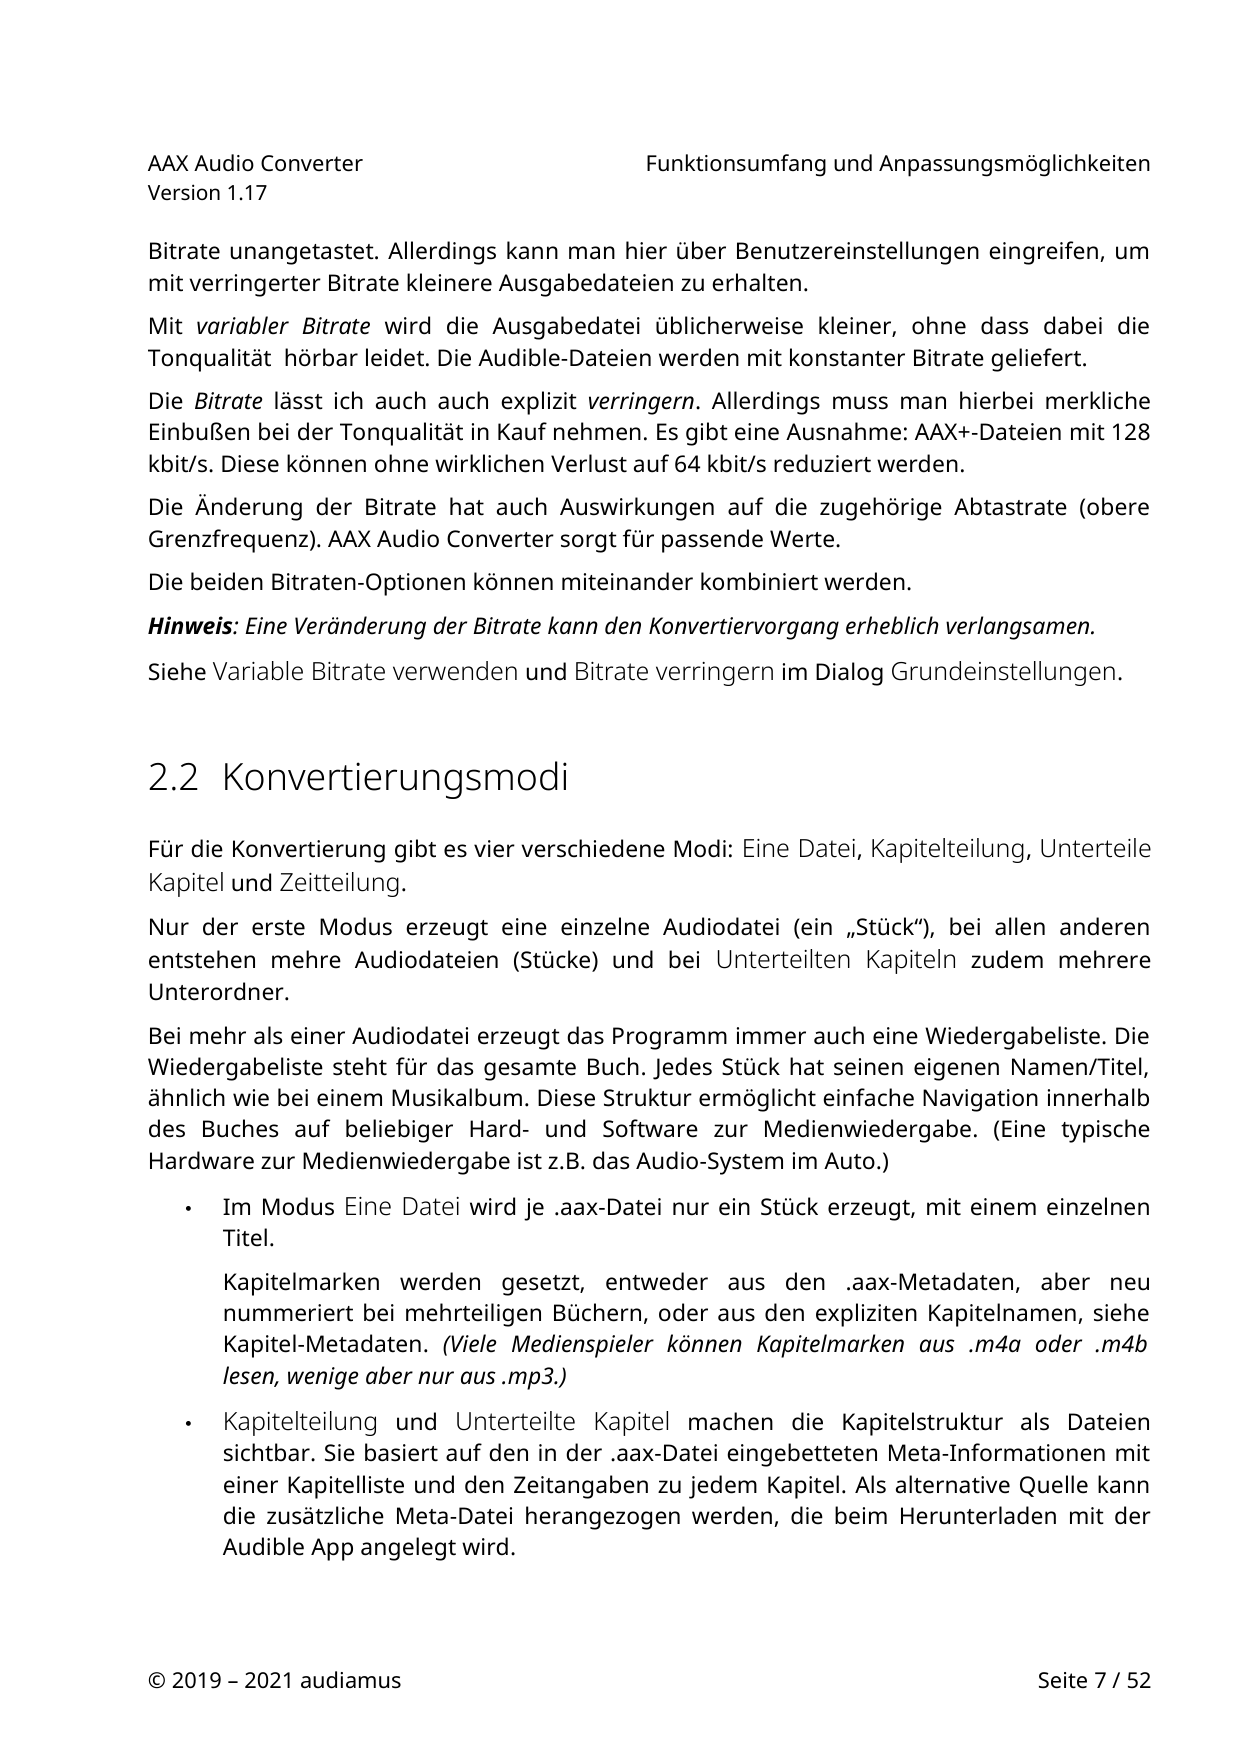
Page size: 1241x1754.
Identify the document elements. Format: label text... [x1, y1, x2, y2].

text Die Bitrate lässt ich auch auch explizit verringern. Allerdings muss man hierbei merkliche Einbußen bei der Tonqualität in Kauf nehmen. Es gibt eine Ausnahme: AAX+-Dateien mit 128 kbit/s. Diese können ohne wirklichen Verlust auf 64 kbit/s reduziert werden. [148, 385, 1152, 479]
list Kapitelmarken werden gesetzt, entweder aus den .aax-Metadaten, aber neu nummeriert bei mehrteiligen Büchern, oder aus den expliziten Kapitelnamen, siehe Kapitel-Metadaten. (Viele Medienspieler können Kapitelmarken aus .m4a oder .m4b lesen, wenige aber nur aus .mp3.) [185, 1266, 1152, 1391]
text Nur der erste Modus erzeugt eine einzelne Audiodatei (ein „Stück“), bei allen anderen entstehen mehre Audiodateien (Stücke) und bei Unterteilten Kapiteln zudem mehrere Unterordner. [148, 911, 1152, 1007]
text Bitrate unangetastet. Allerdings kann man hier über Benutzereinstellungen eingreifen, um mit verringerter Bitrate kleinere Ausgabedateien zu erhalten. [148, 235, 1152, 298]
text Die beiden Bitraten-Optionen können miteinander kombiniert werden. [148, 566, 1152, 597]
list Im Modus Eine Datei wird je .aax-Datei nur ein Stück erzeugt, mit einem einzelnen Titel. [185, 1188, 1152, 1253]
subtitle Konvertierungsmodi [148, 750, 1152, 801]
text Mit variabler Bitrate wird die Ausgabedatei üblicherweise kleiner, ohne dass dabei die Tonqualität hörbar leidet. Die Audible-Dateien werden mit konstanter Bitrate geliefert. [148, 310, 1152, 373]
text Bei mehr als einer Audiodatei erzeugt das Programm immer auch eine Wiedergabeliste. Die Wiedergabeliste steht für das gesamte Buch. Jedes Stück hat seinen eigenen Namen/Titel, ähnlich wie bei einem Musikalbum. Diese Struktur ermöglicht einfache Navigation innerhalb des Buches auf beliebiger Hard- und Software zur Medienwiedergabe. (Eine typische Hardware zur Medienwiedergabe ist z.B. das Audio-System im Auto.) [148, 1020, 1152, 1176]
list Kapitelteilung und Unterteilte Kapitel machen die Kapitelstruktur als Dateien sichtbar. Sie basiert auf den in der .aax-Datei eingebetteten Meta-Informationen mit einer Kapitelliste und den Zeitangaben zu jedem Kapitel. Als alternative Quelle kann die zusätzliche Meta-Datei herangezogen werden, die beim Herunterladen mit der Audible App angelegt wird. [185, 1403, 1152, 1562]
text Siehe Variable Bitrate verwenden und Bitrate verringern im Dialog Grundeinstellungen. [148, 653, 1152, 687]
text Hinweis: Eine Veränderung der Bitrate kann den Konvertiervorgang erheblich verlangsamen. [148, 610, 1152, 641]
text Für die Konvertierung gibt es vier verschiedene Modi: Eine Datei, Kapitelteilung, Unterteile Kapitel und Zeitteilung. [148, 831, 1152, 898]
text Die Änderung der Bitrate hat auch Auswirkungen auf die zugehörige Abtastrate (obere Grenzfrequenz). AAX Audio Converter sorgt für passende Werte. [148, 491, 1152, 554]
